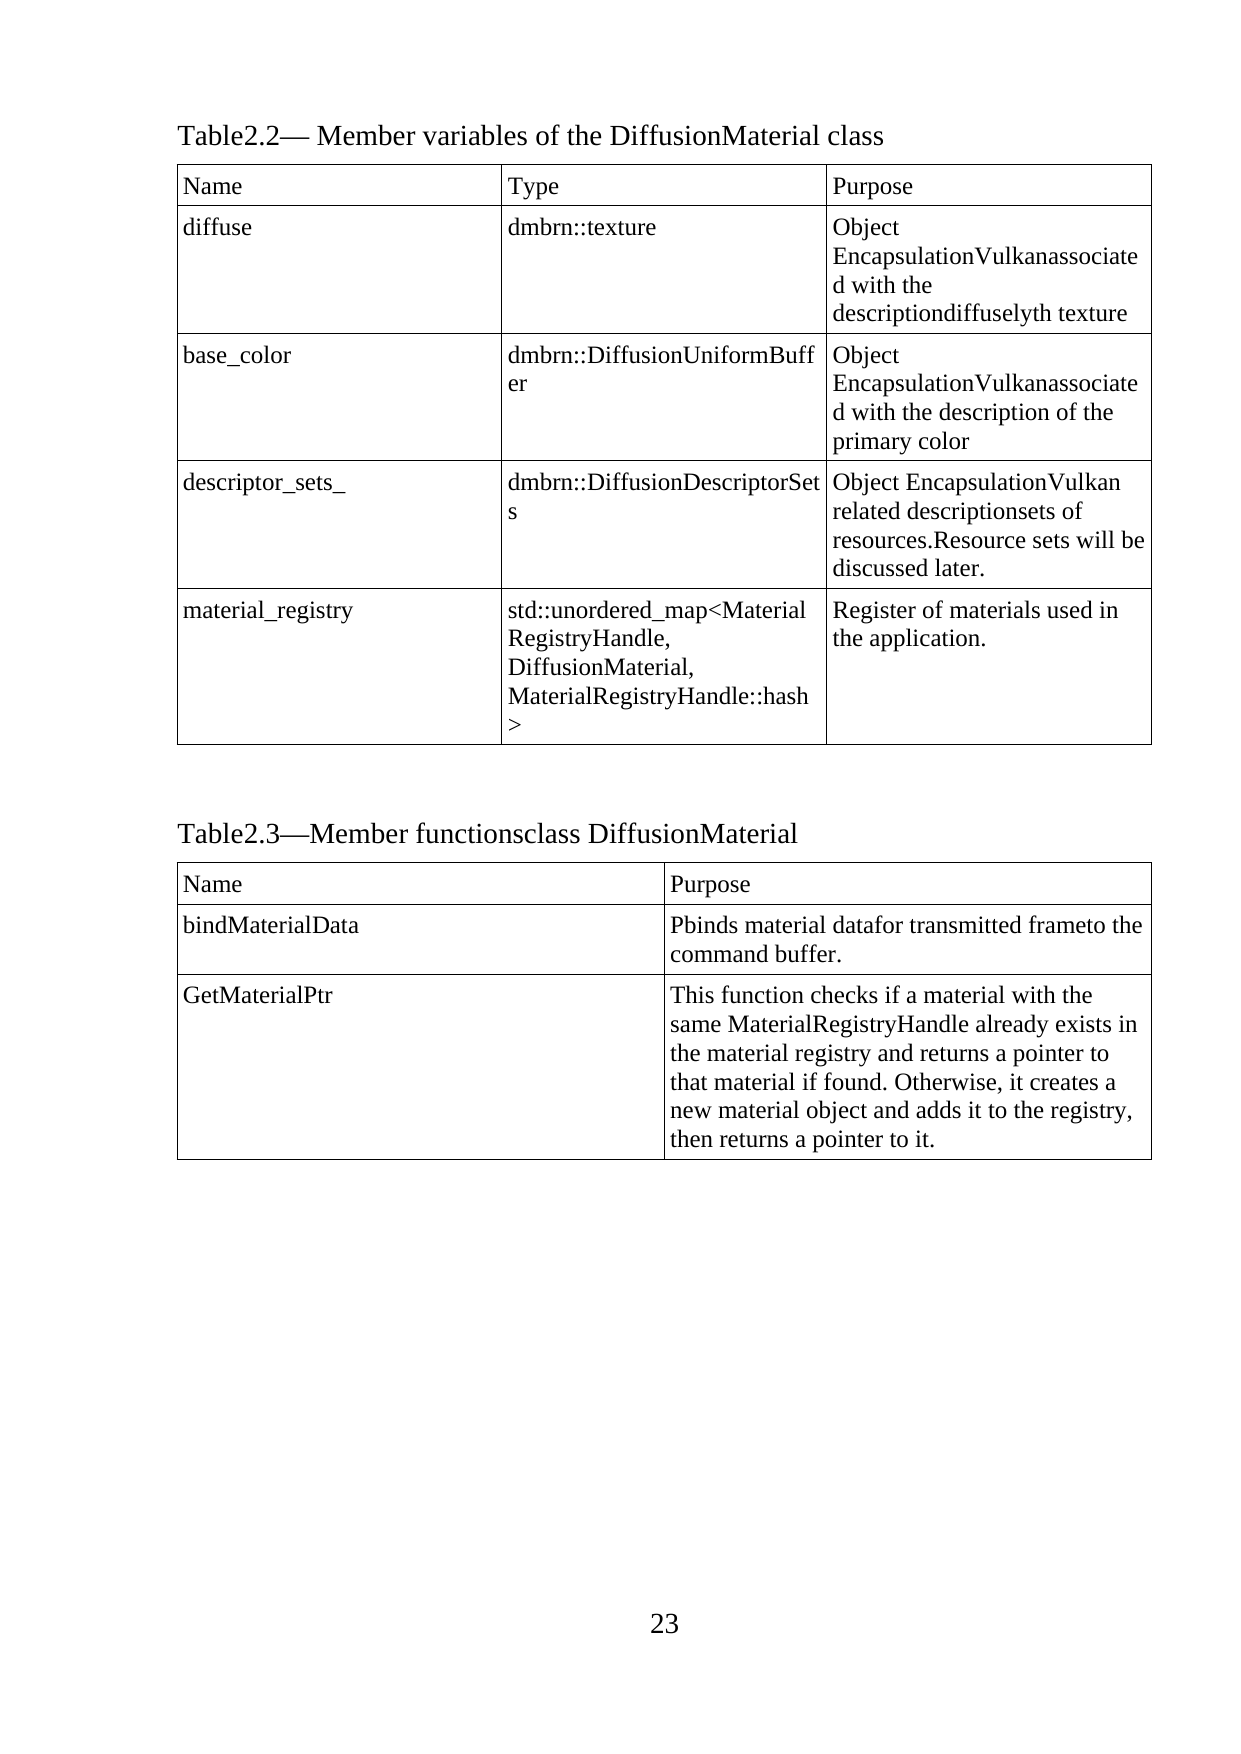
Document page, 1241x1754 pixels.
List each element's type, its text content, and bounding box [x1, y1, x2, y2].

table_cell This function checks if a material with the same MaterialRegistryHandle already exists in the material registry and returns a pointer to that material if found. Otherwise, it creates a new material object and adds it to the registry, then returns a pointer to it. [665, 975, 1151, 1158]
text Table2.2— Member variables of the DiffusionMaterial class [177, 118, 1152, 152]
table_cell diffuse [178, 206, 501, 333]
table_cell base_color [178, 334, 501, 460]
table_cell std::unordered_map<MaterialRegistryHandle, DiffusionMaterial, MaterialRegistryHandle::hash> [502, 589, 826, 744]
table_cell material_registry [178, 589, 501, 744]
table_cell dmbrn::DiffusionDescriptorSets [502, 461, 826, 588]
table_cell Pbinds material datafor transmitted frameto the command buffer. [665, 905, 1151, 973]
table_cell bindMaterialData [178, 905, 664, 973]
table_header Type [502, 165, 826, 205]
table_header Name [178, 165, 501, 205]
table_cell Register of materials used in the application. [827, 589, 1151, 744]
table_header Name [178, 863, 664, 903]
table_header Purpose [827, 165, 1151, 205]
table_cell Object EncapsulationVulkanassociated with the description of the primary color [827, 334, 1151, 460]
table_cell Object EncapsulationVulkanassociated with the descriptiondiffuselyth texture [827, 206, 1151, 333]
table_cell descriptor_sets_ [178, 461, 501, 588]
table_cell dmbrn::DiffusionUniformBuffer [502, 334, 826, 460]
table_header Purpose [665, 863, 1151, 903]
table_cell GetMaterialPtr [178, 975, 664, 1158]
table_cell Object EncapsulationVulkan related descriptionsets of resources.Resource sets will be discussed later. [827, 461, 1151, 588]
table_cell dmbrn::texture [502, 206, 826, 333]
text Table2.3—Member functionsclass DiffusionMaterial [177, 816, 1152, 850]
